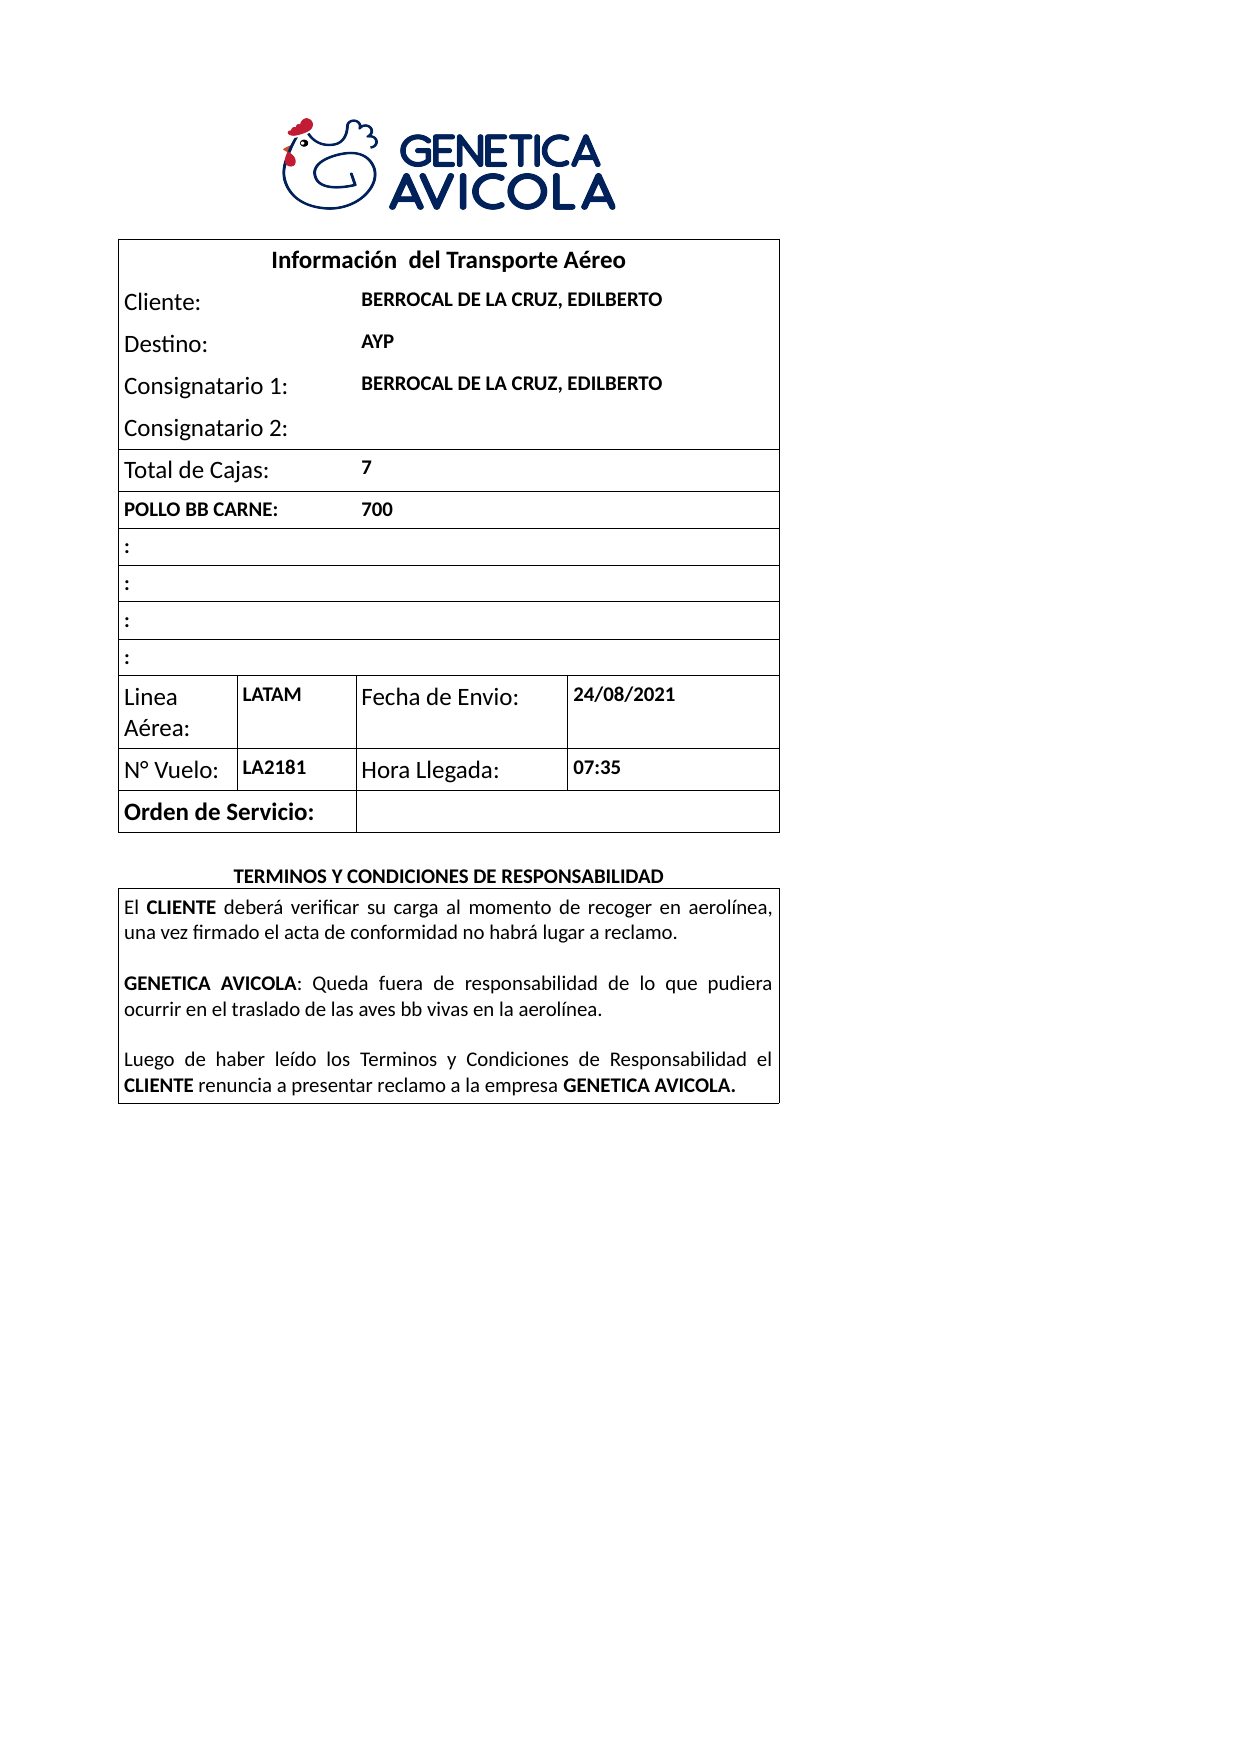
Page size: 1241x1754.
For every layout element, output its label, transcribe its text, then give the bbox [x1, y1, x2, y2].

table_header Información del Transporte Aéreo [119, 240, 779, 281]
table_cell BERROCAL DE LA CRUZ, EDILBERTO [356, 365, 779, 406]
table_cell LATAM [238, 676, 356, 748]
table_cell [356, 566, 779, 601]
table_cell Linea Aérea: [119, 676, 237, 748]
table_cell 07:35 [568, 749, 779, 790]
table_cell 700 [356, 492, 779, 527]
table_cell Destino: [119, 323, 356, 364]
table_cell BERROCAL DE LA CRUZ, EDILBERTO [356, 281, 779, 322]
table_cell Fecha de Envio: [357, 676, 567, 748]
table_cell El CLIENTE deberá verificar su carga al momento de recoger en aerolínea, una vez firmado el acta de conformidad no habrá lugar a reclamo. GENETICA AVICOLA: Queda fuera de responsabilidad de lo que pudiera ocurrir en el traslado de las aves bb vivas en la aerolínea. Luego de haber leído los Terminos y Condiciones de Responsabilidad el CLIENTE renuncia a presentar reclamo a la empresa GENETICA AVICOLA. [119, 889, 779, 1103]
table_cell AYP [356, 323, 779, 364]
picture [282, 118, 616, 210]
table_cell [356, 529, 779, 564]
table_cell Consignatario 1: [119, 365, 356, 406]
table_cell Consignatario 2: [119, 406, 356, 448]
table_cell [356, 640, 779, 675]
table_cell TERMINOS Y CONDICIONES DE RESPONSABILIDAD [118, 833, 779, 888]
table_cell Total de Cajas: [119, 450, 356, 491]
table_cell POLLO BB CARNE: [119, 492, 356, 527]
table_cell N° Vuelo: [119, 749, 237, 790]
table_cell LA2181 [238, 749, 356, 790]
table_cell 7 [356, 450, 779, 491]
table_cell Hora Llegada: [357, 749, 567, 790]
table_cell : [119, 529, 356, 564]
table_cell [356, 406, 779, 448]
table_cell : [119, 566, 356, 601]
table_cell [356, 602, 779, 638]
table_cell [357, 791, 779, 832]
table_cell 24/08/2021 [568, 676, 779, 748]
table_cell : [119, 640, 356, 675]
table_cell : [119, 602, 356, 638]
table_cell Orden de Servicio: [119, 791, 356, 832]
table_cell Cliente: [119, 281, 356, 322]
